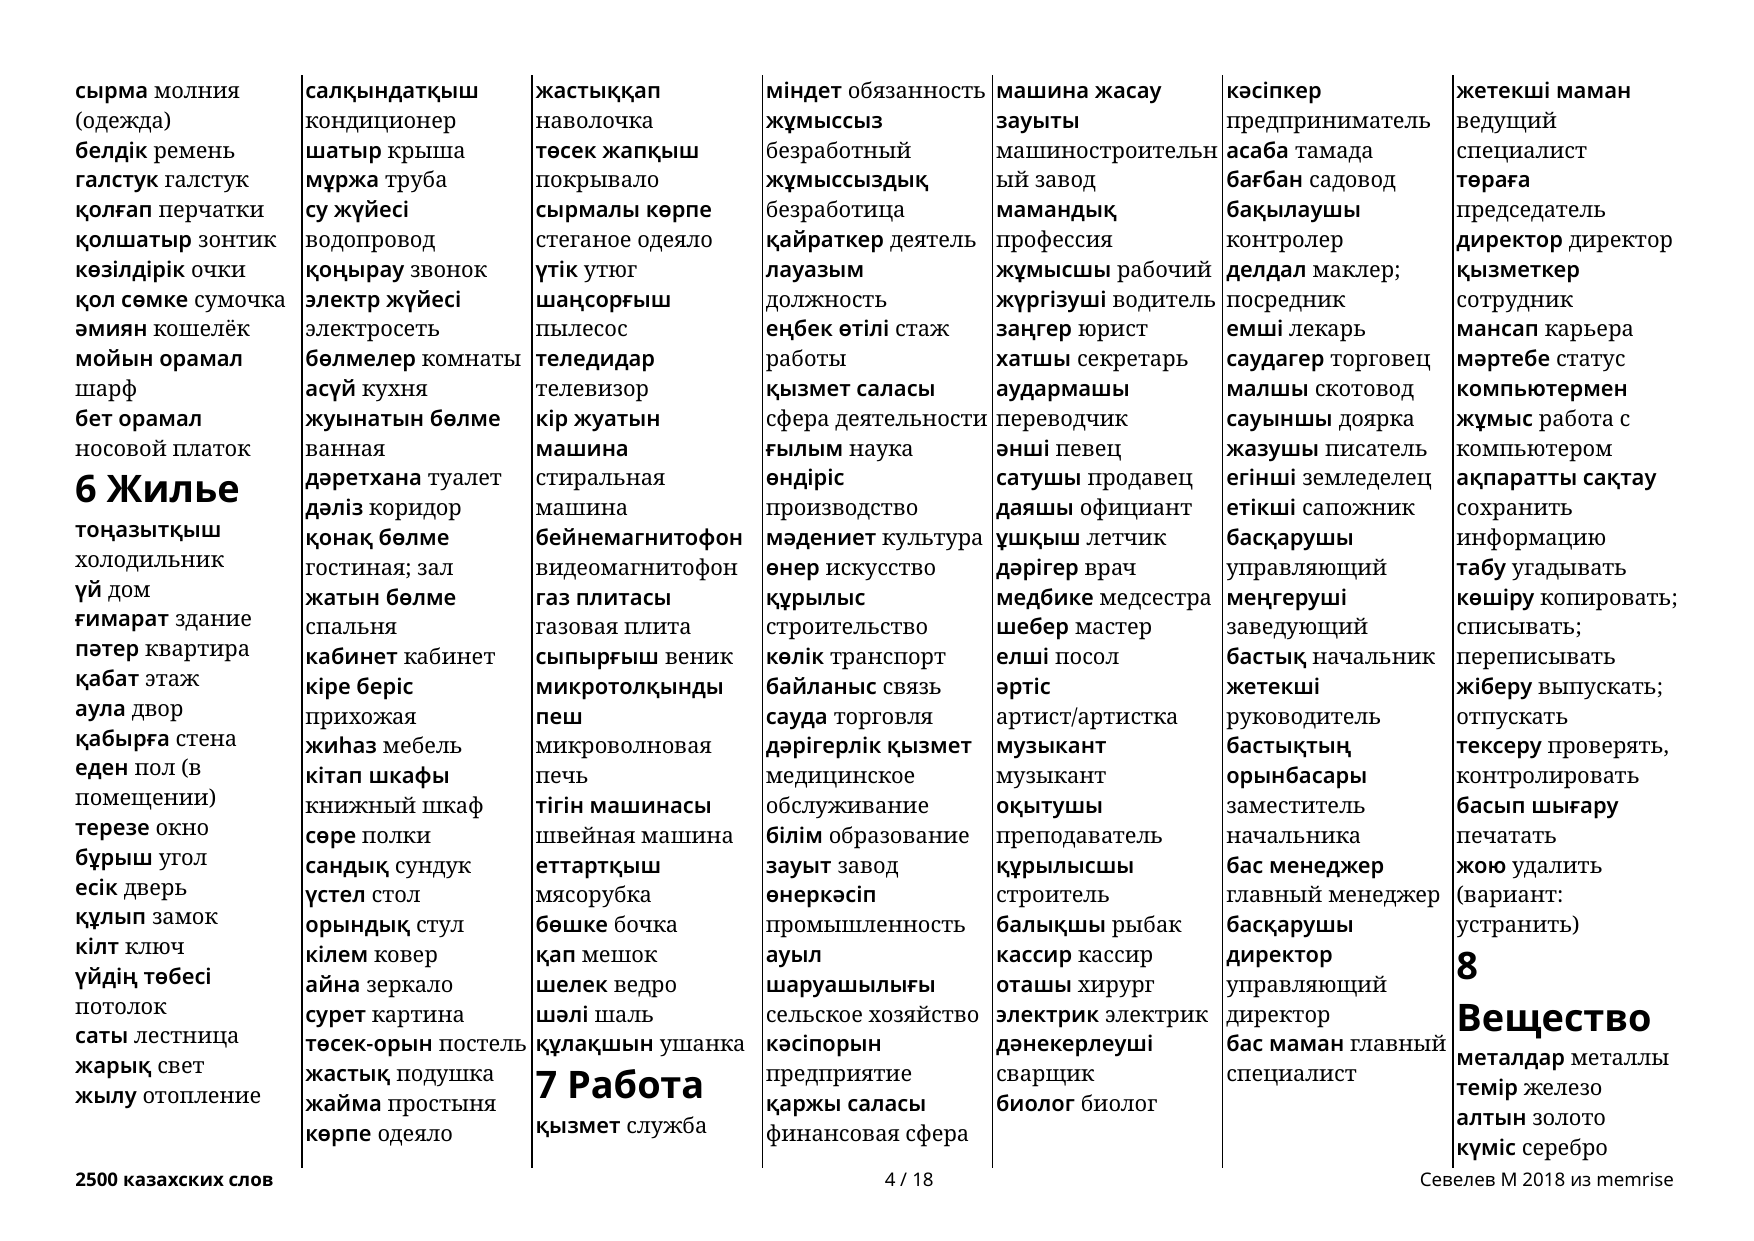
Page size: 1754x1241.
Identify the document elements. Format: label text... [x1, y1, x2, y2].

text металдар металлы [1456, 1042, 1679, 1072]
text жастыққап наволочка [535, 75, 758, 134]
text музыкант музыкант [996, 730, 1218, 790]
text қайраткер деятель [766, 224, 988, 254]
text мансап карьера [1456, 313, 1679, 343]
text қызметкер сотрудник [1456, 254, 1679, 313]
text аудармашы переводчик [996, 373, 1218, 432]
text асаба тамада [1226, 134, 1449, 164]
text шелек ведро [535, 969, 758, 998]
text жетекші руководитель [1226, 671, 1449, 730]
text саудагер торговец [1226, 343, 1449, 373]
subtitle 8 Вещество [1456, 939, 1679, 1042]
text балықшы рыбак [996, 909, 1218, 939]
text қол сөмке сумочка [75, 283, 298, 313]
text салқындатқыш кондиционер [305, 75, 528, 134]
text бөшке бочка [535, 909, 758, 939]
text құлақшын ушанка [535, 1028, 758, 1058]
text табу угадывать [1456, 552, 1679, 581]
text саты лестница [75, 1020, 298, 1050]
text жіберу выпускать; отпускать [1456, 671, 1679, 730]
text әнші певец [996, 432, 1218, 462]
text кәсіпорын предприятие [766, 1028, 988, 1088]
text бұрыш угол [75, 842, 298, 871]
text оташы хирург [996, 969, 1218, 998]
text даяшы официант [996, 492, 1218, 522]
text байланыс связь [766, 671, 988, 701]
text шаңсорғыш пылесос [535, 283, 758, 343]
text міндет обязанность [766, 75, 988, 105]
text машина жасау зауыты машиностроительный завод [996, 75, 1218, 194]
text мұржа труба [305, 164, 528, 194]
text жиһаз мебель [305, 730, 528, 760]
text сыпырғыш веник [535, 641, 758, 671]
text терезе окно [75, 812, 298, 842]
text қабат этаж [75, 663, 298, 693]
text қабырға стена [75, 722, 298, 752]
text қызмет служба [535, 1110, 758, 1139]
text биолог биолог [996, 1088, 1218, 1118]
text сырма молния (одежда) [75, 75, 298, 134]
text қолғап перчатки [75, 194, 298, 224]
text мәдениет культура [766, 522, 988, 552]
text әртіс артист/артистка [996, 671, 1218, 730]
text ақпаратты сақтау сохранить информацию [1456, 462, 1679, 552]
text жылу отопление [75, 1080, 298, 1110]
text тігін машинасы швейная машина [535, 790, 758, 849]
text айна зеркало [305, 969, 528, 998]
text бағбан садовод [1226, 164, 1449, 194]
text бет орамал носовой платок [75, 403, 298, 462]
text жуынатын бөлме ванная [305, 403, 528, 462]
text жастық подушка [305, 1058, 528, 1088]
text төраға председатель [1456, 164, 1679, 224]
text көзілдірік очки [75, 254, 298, 283]
text төсек жапқыш покрывало [535, 134, 758, 194]
text жарық свет [75, 1050, 298, 1080]
text орындық стул [305, 909, 528, 939]
text микротолқынды пеш микроволновая печь [535, 671, 758, 790]
text электр жүйесі электросеть [305, 283, 528, 343]
text сандық сундук [305, 849, 528, 879]
text ауыл шаруашылығы сельское хозяйство [766, 939, 988, 1028]
text қап мешок [535, 939, 758, 969]
text кабинет кабинет [305, 641, 528, 671]
text бас маман главный специалист [1226, 1028, 1449, 1088]
text қызмет саласы сфера деятельности [766, 373, 988, 432]
text сөре полки [305, 820, 528, 849]
text егінші земледелец [1226, 462, 1449, 492]
text білім образование [766, 820, 988, 849]
text жазушы писатель [1226, 432, 1449, 462]
text директор директор [1456, 224, 1679, 254]
text бас менеджер главный менеджер [1226, 849, 1449, 909]
text заңгер юрист [996, 313, 1218, 343]
text алтын золото [1456, 1102, 1679, 1132]
text жұмысшы рабочий [996, 254, 1218, 283]
text мәртебе статус [1456, 343, 1679, 373]
text жетекші маман ведущий специалист [1456, 75, 1679, 164]
text көлік транспорт [766, 641, 988, 671]
subtitle 7 Работа [535, 1058, 758, 1110]
text көшіру копировать; списывать; переписывать [1456, 581, 1679, 671]
text дәрігерлік қызмет медицинское обслуживание [766, 730, 988, 820]
text аула двор [75, 693, 298, 722]
text сырмалы көрпе стеганое одеяло [535, 194, 758, 254]
text еден пол (в помещении) [75, 752, 298, 812]
text қонақ бөлме гостиная; зал [305, 522, 528, 581]
text құрылысшы строитель [996, 849, 1218, 909]
text лауазым должность [766, 254, 988, 313]
text дәрігер врач [996, 552, 1218, 581]
text бастық начальник [1226, 641, 1449, 671]
text елші посол [996, 641, 1218, 671]
text еттартқыш мясорубка [535, 849, 758, 909]
text өндіріс производство [766, 462, 988, 522]
text шатыр крыша [305, 134, 528, 164]
text компьютермен жұмыс работа с компьютером [1456, 373, 1679, 462]
text көрпе одеяло [305, 1118, 528, 1147]
text су жүйесі водопровод [305, 194, 528, 254]
text кітап шкафы книжный шкаф [305, 760, 528, 820]
text сауыншы доярка [1226, 403, 1449, 432]
text газ плитасы газовая плита [535, 581, 758, 641]
text жайма простыня [305, 1088, 528, 1118]
text үстел стол [305, 879, 528, 909]
text үй дом [75, 573, 298, 603]
subtitle 6 Жилье [75, 462, 298, 514]
text құрылыс строительство [766, 581, 988, 641]
text хатшы секретарь [996, 343, 1218, 373]
text кілем ковер [305, 939, 528, 969]
text делдал маклер; посредник [1226, 254, 1449, 313]
text теледидар телевизор [535, 343, 758, 403]
text кіре беріс прихожая [305, 671, 528, 730]
text тексеру проверять, контролировать [1456, 730, 1679, 790]
text есік дверь [75, 871, 298, 901]
text үтік утюг [535, 254, 758, 283]
text ұшқыш летчик [996, 522, 1218, 552]
text шебер мастер [996, 611, 1218, 641]
text темір железо [1456, 1072, 1679, 1102]
text пәтер квартира [75, 633, 298, 663]
text медбике медсестра [996, 581, 1218, 611]
text басқарушы директор управляющий директор [1226, 909, 1449, 1028]
text кір жуатын машина стиральная машина [535, 403, 758, 522]
text жою удалить (вариант: устранить) [1456, 849, 1679, 939]
text мамандық профессия [996, 194, 1218, 254]
text кассир кассир [996, 939, 1218, 969]
text қолшатыр зонтик [75, 224, 298, 254]
text малшы скотовод [1226, 373, 1449, 403]
text дәнекерлеуші сварщик [996, 1028, 1218, 1088]
text төсек-орын постель [305, 1028, 528, 1058]
text сауда торговля [766, 701, 988, 730]
text жүргізуші водитель [996, 283, 1218, 313]
text ғимарат здание [75, 603, 298, 633]
text электрик электрик [996, 998, 1218, 1028]
text галстук галстук [75, 164, 298, 194]
text ғылым наука [766, 432, 988, 462]
text жұмыссыздық безработица [766, 164, 988, 224]
text етікші сапожник [1226, 492, 1449, 522]
text үйдің төбесі потолок [75, 961, 298, 1020]
text мойын орамал шарф [75, 343, 298, 403]
text күміс серебро [1456, 1132, 1679, 1161]
text сатушы продавец [996, 462, 1218, 492]
text басып шығару печатать [1456, 790, 1679, 849]
text жатын бөлме спальня [305, 581, 528, 641]
text қоңырау звонок [305, 254, 528, 283]
text емші лекарь [1226, 313, 1449, 343]
text өнер искусство [766, 552, 988, 581]
text дәретхана туалет [305, 462, 528, 492]
text белдік ремень [75, 134, 298, 164]
text бейнемагнитофон видеомагнитофон [535, 522, 758, 581]
text дәліз коридор [305, 492, 528, 522]
text жұмыссыз безработный [766, 105, 988, 164]
text оқытушы преподаватель [996, 790, 1218, 849]
text асүй кухня [305, 373, 528, 403]
text шәлі шаль [535, 998, 758, 1028]
text еңбек өтілі стаж работы [766, 313, 988, 373]
text зауыт завод [766, 849, 988, 879]
text бөлмелер комнаты [305, 343, 528, 373]
text құлып замок [75, 901, 298, 931]
text қаржы саласы финансовая сфера [766, 1088, 988, 1147]
text сурет картина [305, 998, 528, 1028]
text өнеркәсіп промышленность [766, 879, 988, 939]
text меңгеруші заведующий [1226, 581, 1449, 641]
text әмиян кошелёк [75, 313, 298, 343]
text кәсіпкер предприниматель [1226, 75, 1449, 134]
text басқарушы управляющий [1226, 522, 1449, 581]
text кілт ключ [75, 931, 298, 961]
text бастықтың орынбасары заместитель начальника [1226, 730, 1449, 849]
text бақылаушы контролер [1226, 194, 1449, 254]
text тоңазытқыш холодильник [75, 514, 298, 573]
